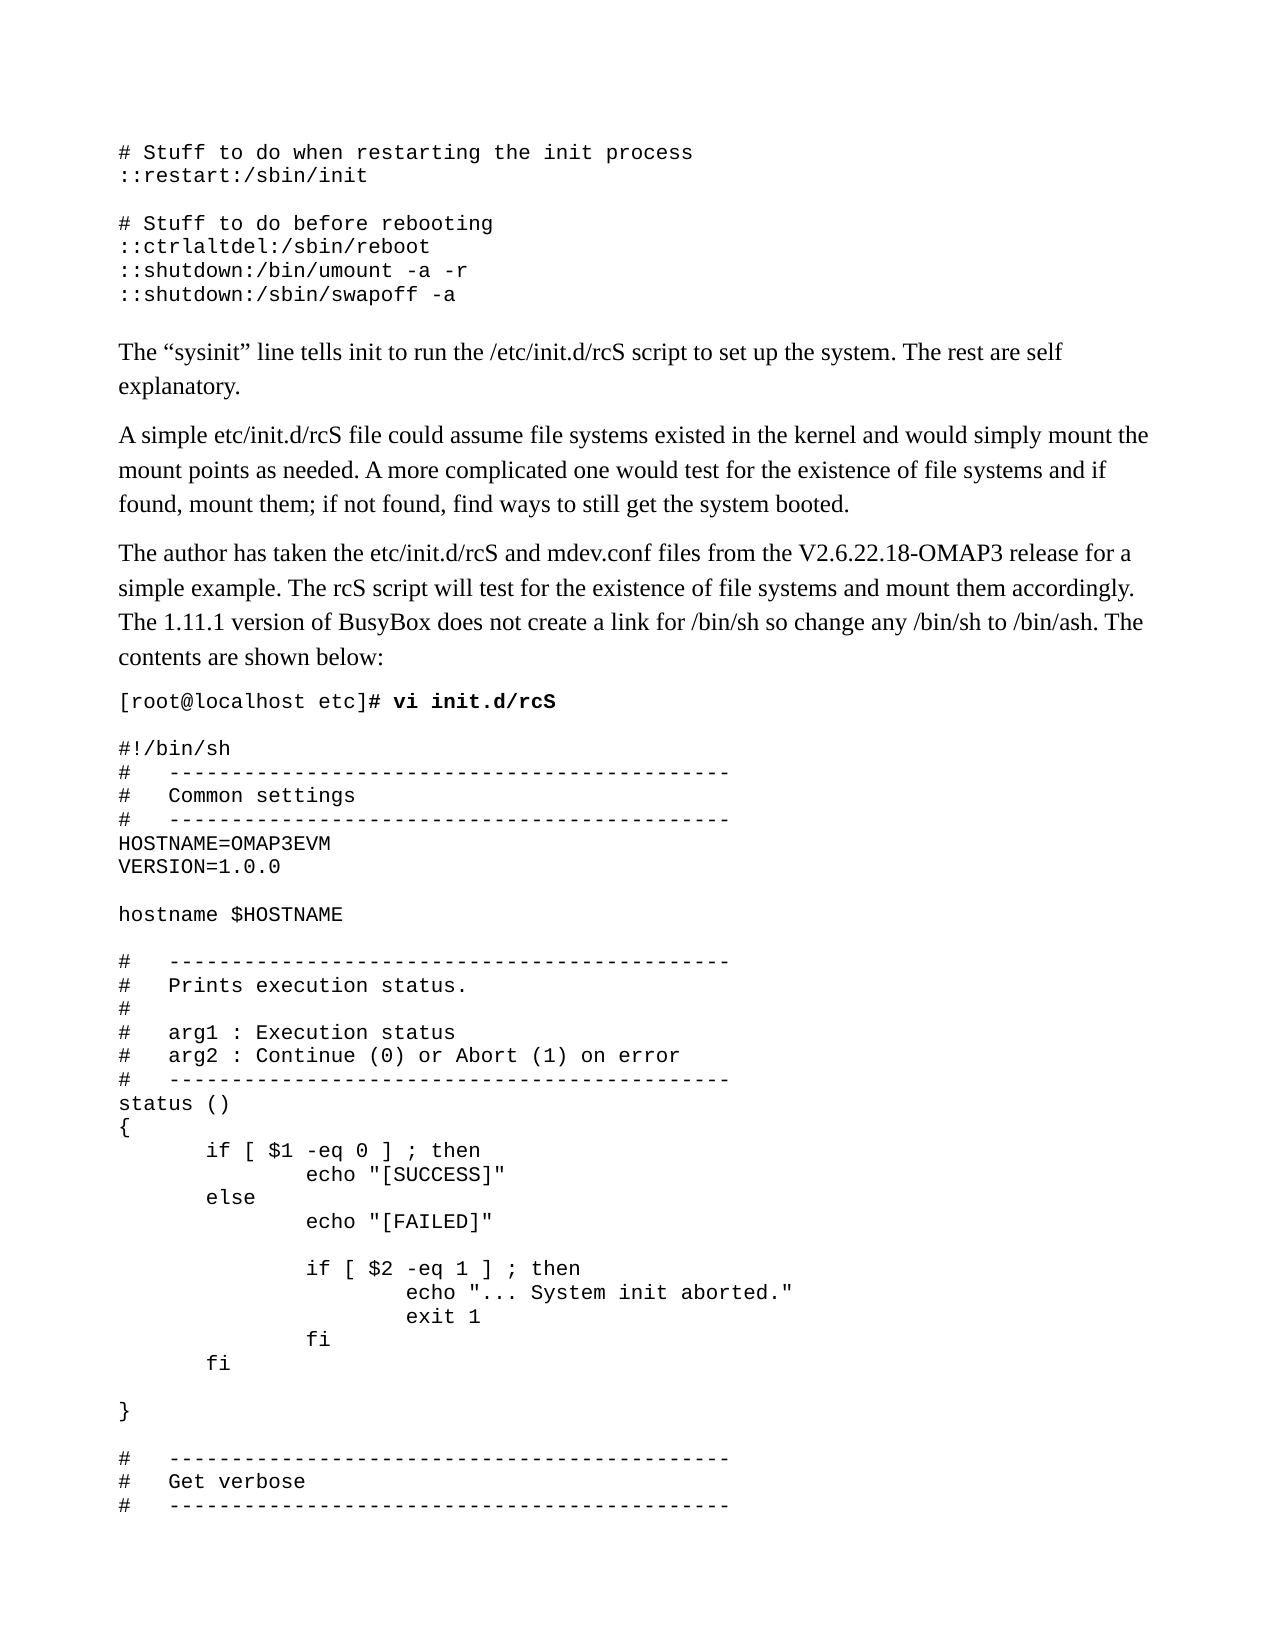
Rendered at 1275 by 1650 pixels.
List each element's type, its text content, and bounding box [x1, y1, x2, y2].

text } [118, 1400, 1157, 1424]
text # --------------------------------------------- [118, 809, 1157, 833]
text The author has taken the etc/init.d/rcS and mdev.conf files from the V2.6.22.18-OMAP3 release for a simple example. The rcS script will test for the existence of file systems and mount them accordingly. The 1.11.1 version of BusyBox does not create a link for /bin/sh so change any /bin/sh to /bin/ash. The contents are shown below: [118, 538, 1157, 671]
text HOSTNAME=OMAP3EVM [118, 833, 1157, 856]
text { [118, 1116, 1157, 1140]
text echo "[FAILED]" [118, 1211, 1157, 1235]
text echo "... System init aborted." [118, 1282, 1157, 1306]
text # --------------------------------------------- [118, 1069, 1157, 1093]
text # arg2 : Continue (0) or Abort (1) on error [118, 1046, 1157, 1069]
text else [118, 1187, 1157, 1211]
text ::shutdown:/bin/umount -a -r [118, 260, 1157, 284]
text # --------------------------------------------- [118, 762, 1157, 785]
text status () [118, 1093, 1157, 1116]
text # --------------------------------------------- [118, 1495, 1157, 1518]
text # [118, 998, 1157, 1022]
text exit 1 [118, 1306, 1157, 1329]
text # Common settings [118, 785, 1157, 809]
text ::shutdown:/sbin/swapoff -a [118, 284, 1157, 307]
text #!/bin/sh [118, 738, 1157, 762]
text A simple etc/init.d/rcS file could assume file systems existed in the kernel and would simply mount the mount points as needed. A more complicated one would test for the existence of file systems and if found, mount them; if not found, find ways to still get the system booted. [118, 420, 1157, 518]
text if [ $1 -eq 0 ] ; then [118, 1140, 1157, 1164]
text # arg1 : Execution status [118, 1022, 1157, 1046]
text # --------------------------------------------- [118, 951, 1157, 974]
text VERSION=1.0.0 [118, 856, 1157, 880]
text # --------------------------------------------- [118, 1447, 1157, 1471]
text # Stuff to do when restarting the init process [118, 142, 1157, 165]
text ::ctrlaltdel:/sbin/reboot [118, 236, 1157, 260]
text echo "[SUCCESS]" [118, 1164, 1157, 1187]
text ::restart:/sbin/init [118, 165, 1157, 189]
text [root@localhost etc]# vi init.d/rcS [118, 691, 1157, 714]
text The “sysinit” line tells init to run the /etc/init.d/rcS script to set up the system. The rest are self explanatory. [118, 337, 1157, 400]
text if [ $2 -eq 1 ] ; then [118, 1258, 1157, 1282]
text fi [118, 1329, 1157, 1353]
text # Stuff to do before rebooting [118, 213, 1157, 236]
text hostname $HOSTNAME [118, 904, 1157, 927]
text # Get verbose [118, 1471, 1157, 1495]
text # Prints execution status. [118, 974, 1157, 998]
text fi [118, 1353, 1157, 1377]
